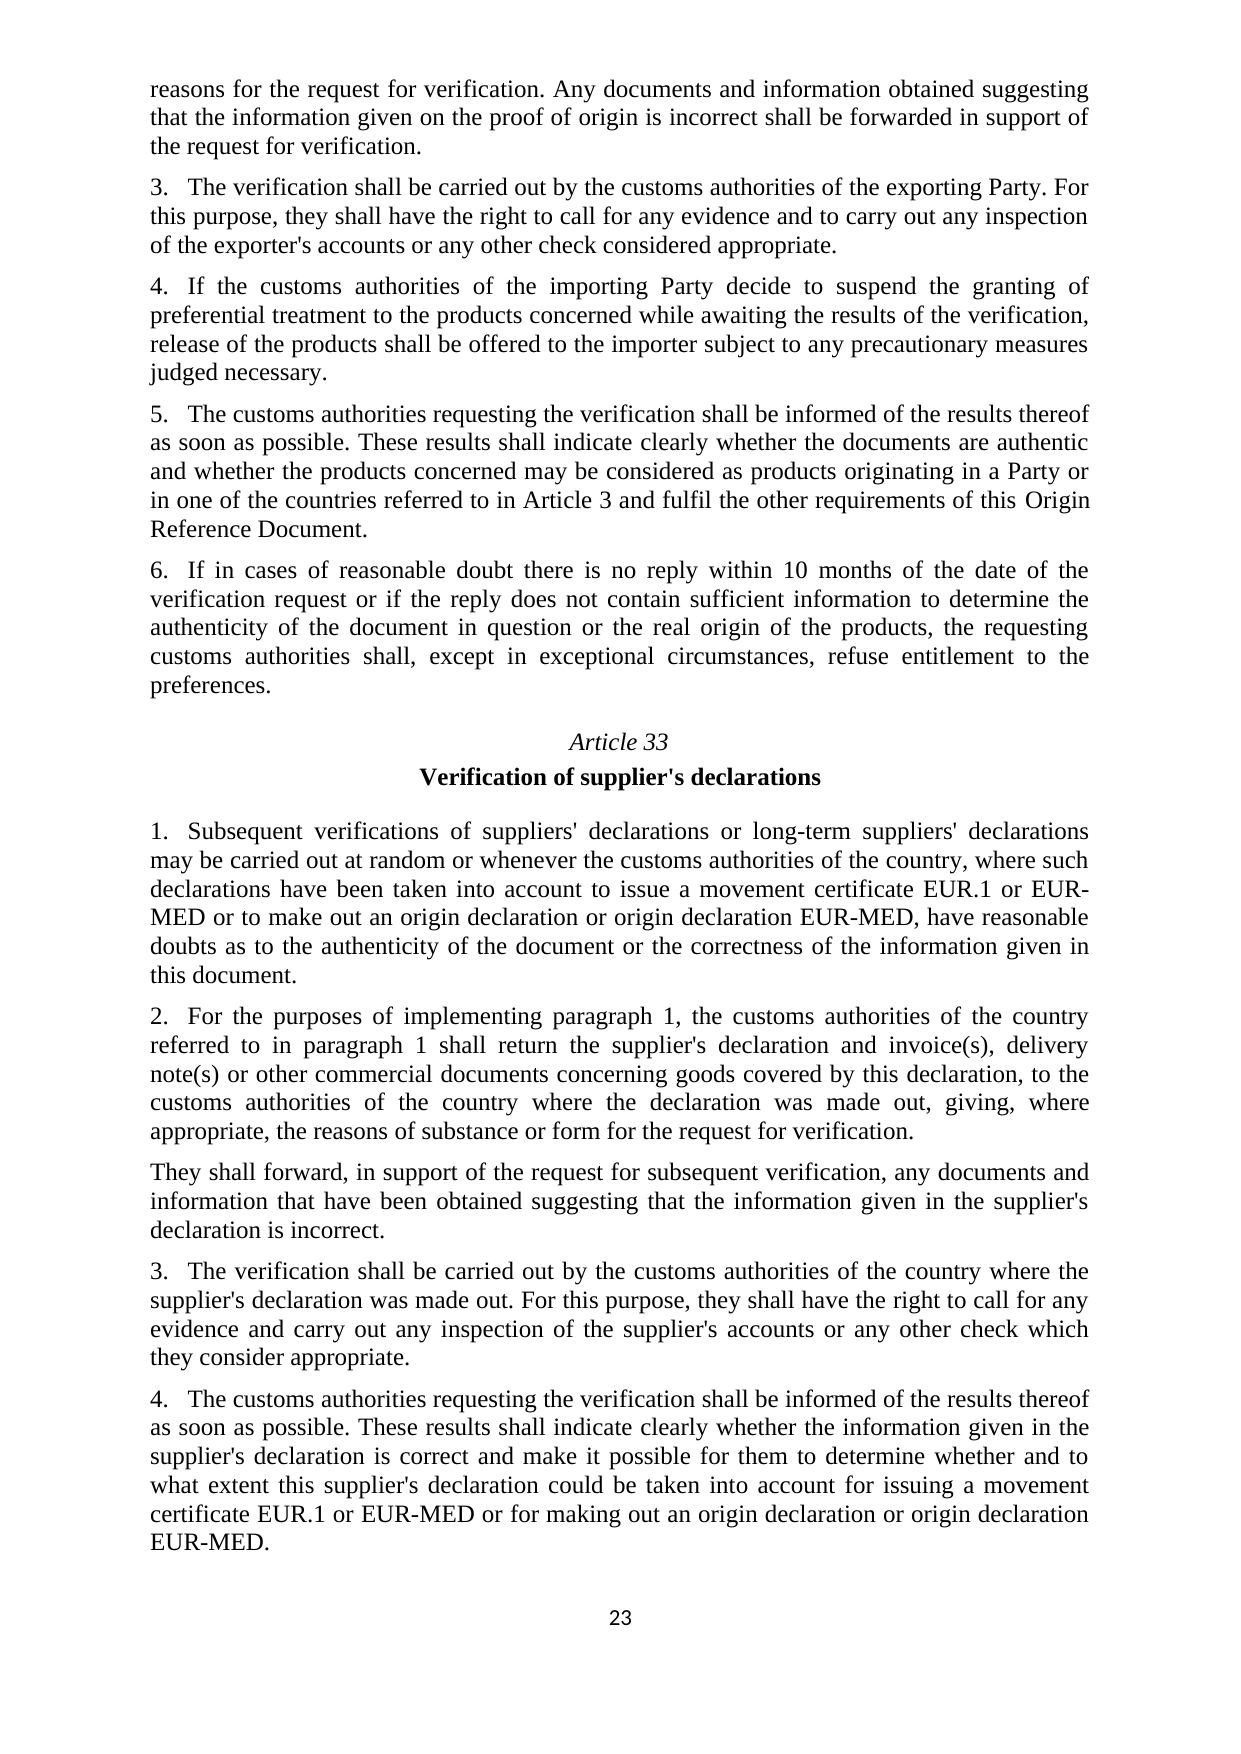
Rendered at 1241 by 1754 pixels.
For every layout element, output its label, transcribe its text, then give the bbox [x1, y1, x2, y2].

text reasons for the request for verification. Any documents and information obtained suggesting that the information given on the proof of origin is incorrect shall be forwarded in support of the request for verification. [150, 74, 1090, 160]
text 1. Subsequent verifications of suppliers' declarations or long-term suppliers' declarations may be carried out at random or whenever the customs authorities of the country, where such declarations have been taken into account to issue a movement certificate EUR.1 or EUR-MED or to make out an origin declaration or origin declaration EUR-MED, have reasonable doubts as to the authenticity of the document or the correctness of the information given in this document. [150, 816, 1090, 989]
text 3. The verification shall be carried out by the customs authorities of the country where the supplier's declaration was made out. For this purpose, they shall have the right to call for any evidence and carry out any inspection of the supplier's accounts or any other check which they consider appropriate. [150, 1256, 1090, 1371]
text They shall forward, in support of the request for subsequent verification, any documents and information that have been obtained suggesting that the information given in the supplier's declaration is incorrect. [150, 1157, 1090, 1244]
text 3. The verification shall be carried out by the customs authorities of the exporting Party. For this purpose, they shall have the right to call for any evidence and to carry out any inspection of the exporter's accounts or any other check considered appropriate. [150, 172, 1090, 259]
text 5. The customs authorities requesting the verification shall be informed of the results thereof as soon as possible. These results shall indicate clearly whether the documents are authentic and whether the products concerned may be considered as products originating in a Party or in one of the countries referred to in Article 3 and fulfil the other requirements of this Origin Reference Document. [150, 399, 1090, 542]
text Article 33 [150, 727, 1090, 756]
text 4. If the customs authorities of the importing Party decide to suspend the granting of preferential treatment to the products concerned while awaiting the results of the verification, release of the products shall be offered to the importer subject to any precautionary measures judged necessary. [150, 271, 1090, 386]
text Verification of supplier's declarations [150, 762, 1090, 791]
text 4. The customs authorities requesting the verification shall be informed of the results thereof as soon as possible. These results shall indicate clearly whether the information given in the supplier's declaration is correct and make it possible for them to determine whether and to what extent this supplier's declaration could be taken into account for issuing a movement certificate EUR.1 or EUR-MED or for making out an origin declaration or origin declaration EUR-MED. [150, 1384, 1090, 1556]
text 2. For the purposes of implementing paragraph 1, the customs authorities of the country referred to in paragraph 1 shall return the supplier's declaration and invoice(s), delivery note(s) or other commercial documents concerning goods covered by this declaration, to the customs authorities of the country where the declaration was made out, giving, where appropriate, the reasons of substance or form for the request for verification. [150, 1001, 1090, 1145]
text 6. If in cases of reasonable doubt there is no reply within 10 months of the date of the verification request or if the reply does not contain sufficient information to determine the authenticity of the document in question or the real origin of the products, the requesting customs authorities shall, except in exceptional circumstances, refuse entitlement to the preferences. [150, 555, 1090, 699]
